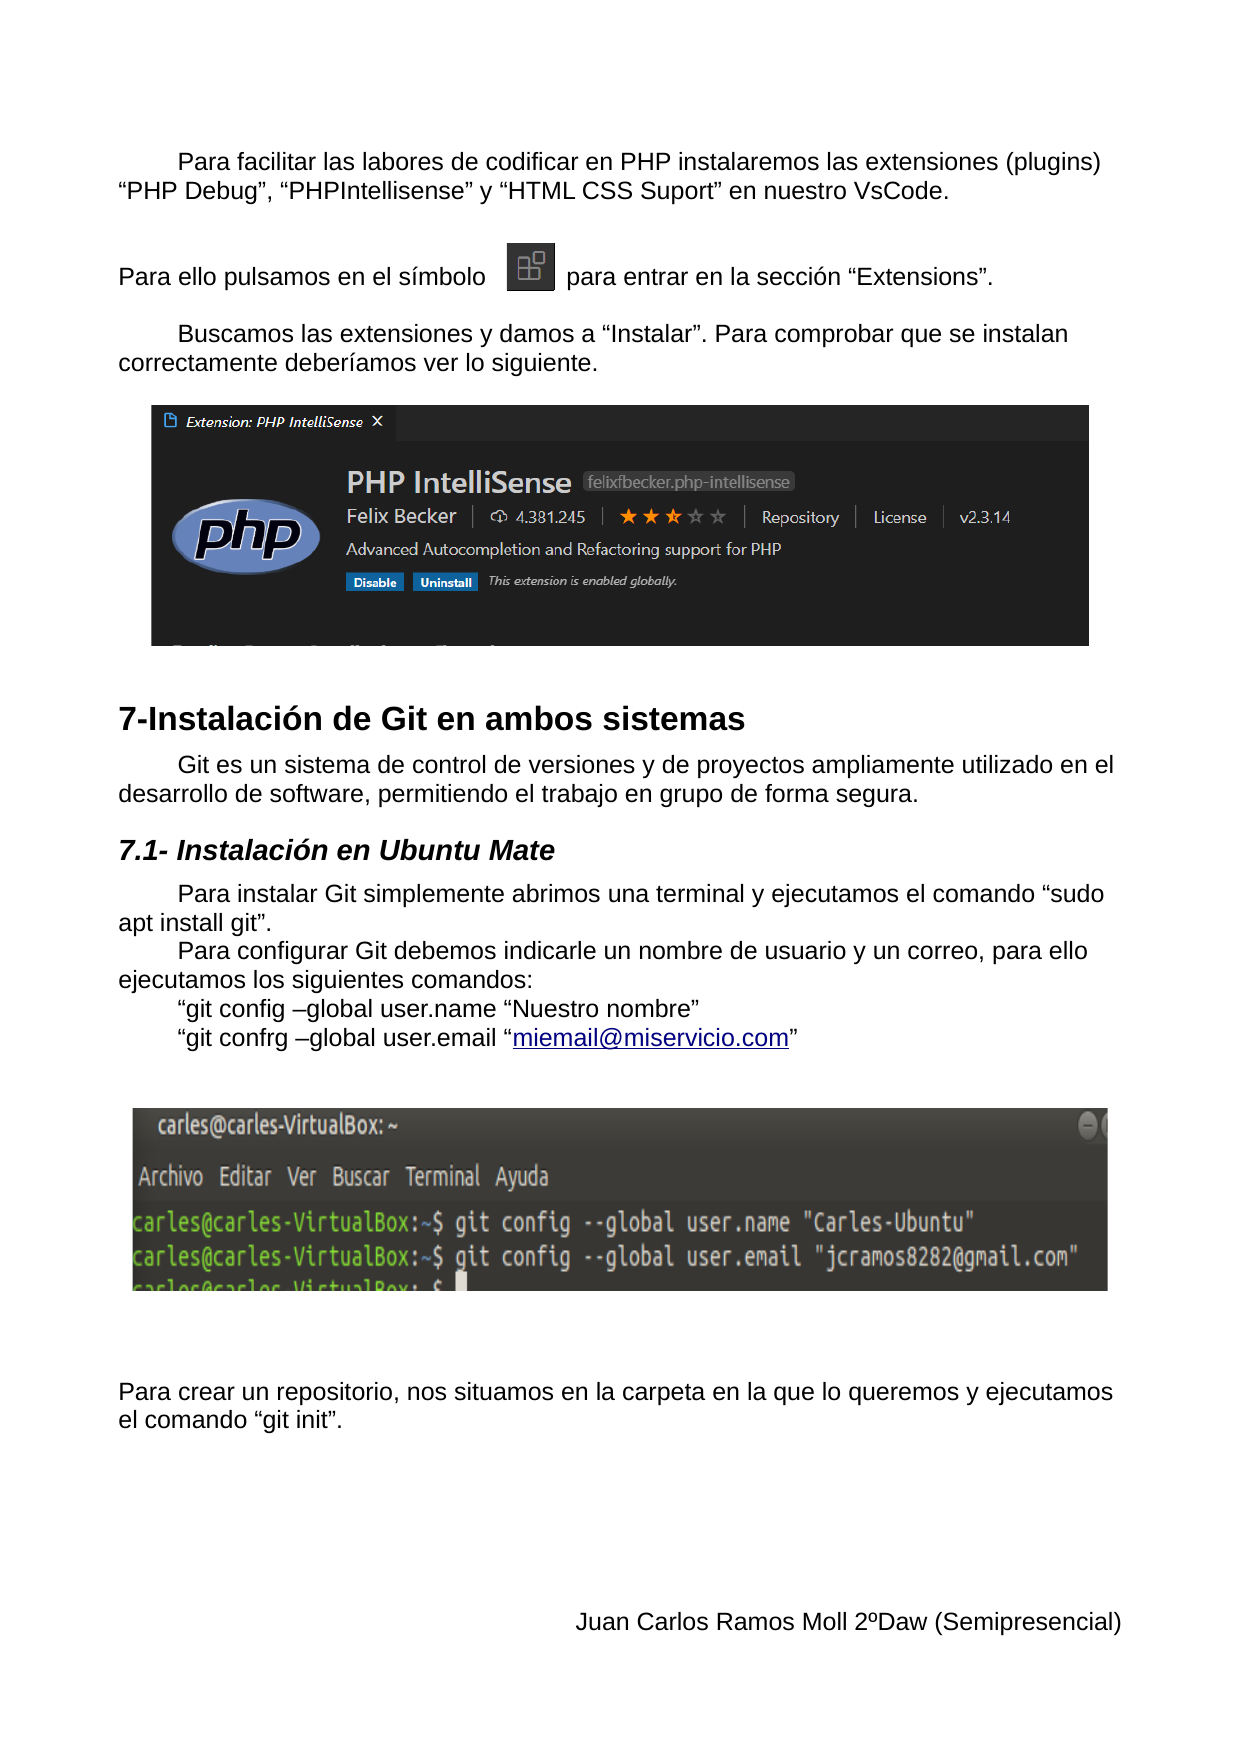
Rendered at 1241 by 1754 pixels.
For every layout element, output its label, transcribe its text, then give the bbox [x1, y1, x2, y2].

text Git es un sistema de control de versiones y de proyectos ampliamente utilizado en el desarrollo de software, permitiendo el trabajo en grupo de forma segura. [118, 750, 1122, 808]
text Para crear un repositorio, nos situamos en la carpeta en la que lo queremos y ejecutamos el comando “git init”. [118, 1377, 1122, 1434]
text Buscamos las extensiones y damos a “Instalar”. Para comprobar que se instalan correctamente deberíamos ver lo siguiente. [118, 319, 1122, 377]
picture [151, 405, 1089, 646]
text para entrar en la sección “Extensions”. [555, 262, 1122, 291]
picture [506, 243, 555, 290]
picture [132, 1108, 1108, 1291]
text “git confrg –global user.email “miemail@miservicio.com” [118, 1023, 1122, 1051]
text “git config –global user.name “Nuestro nombre” [118, 994, 1122, 1023]
text Para instalar Git simplemente abrimos una terminal y ejecutamos el comando “sudo apt install git”. [118, 879, 1122, 936]
text Para facilitar las labores de codificar en PHP instalaremos las extensiones (plugins) “PHP Debug”, “PHPIntellisense” y “HTML CSS Suport” en nuestro VsCode. [118, 147, 1122, 204]
text Para configurar Git debemos indicarle un nombre de usuario y un correo, para ello ejecutamos los siguientes comandos: [118, 936, 1122, 994]
subtitle 7.1- Instalación en Ubuntu Mate [118, 833, 1122, 866]
subtitle 7-Instalación de Git en ambos sistemas [118, 699, 1122, 738]
text Para ello pulsamos en el símbolo [118, 262, 507, 291]
